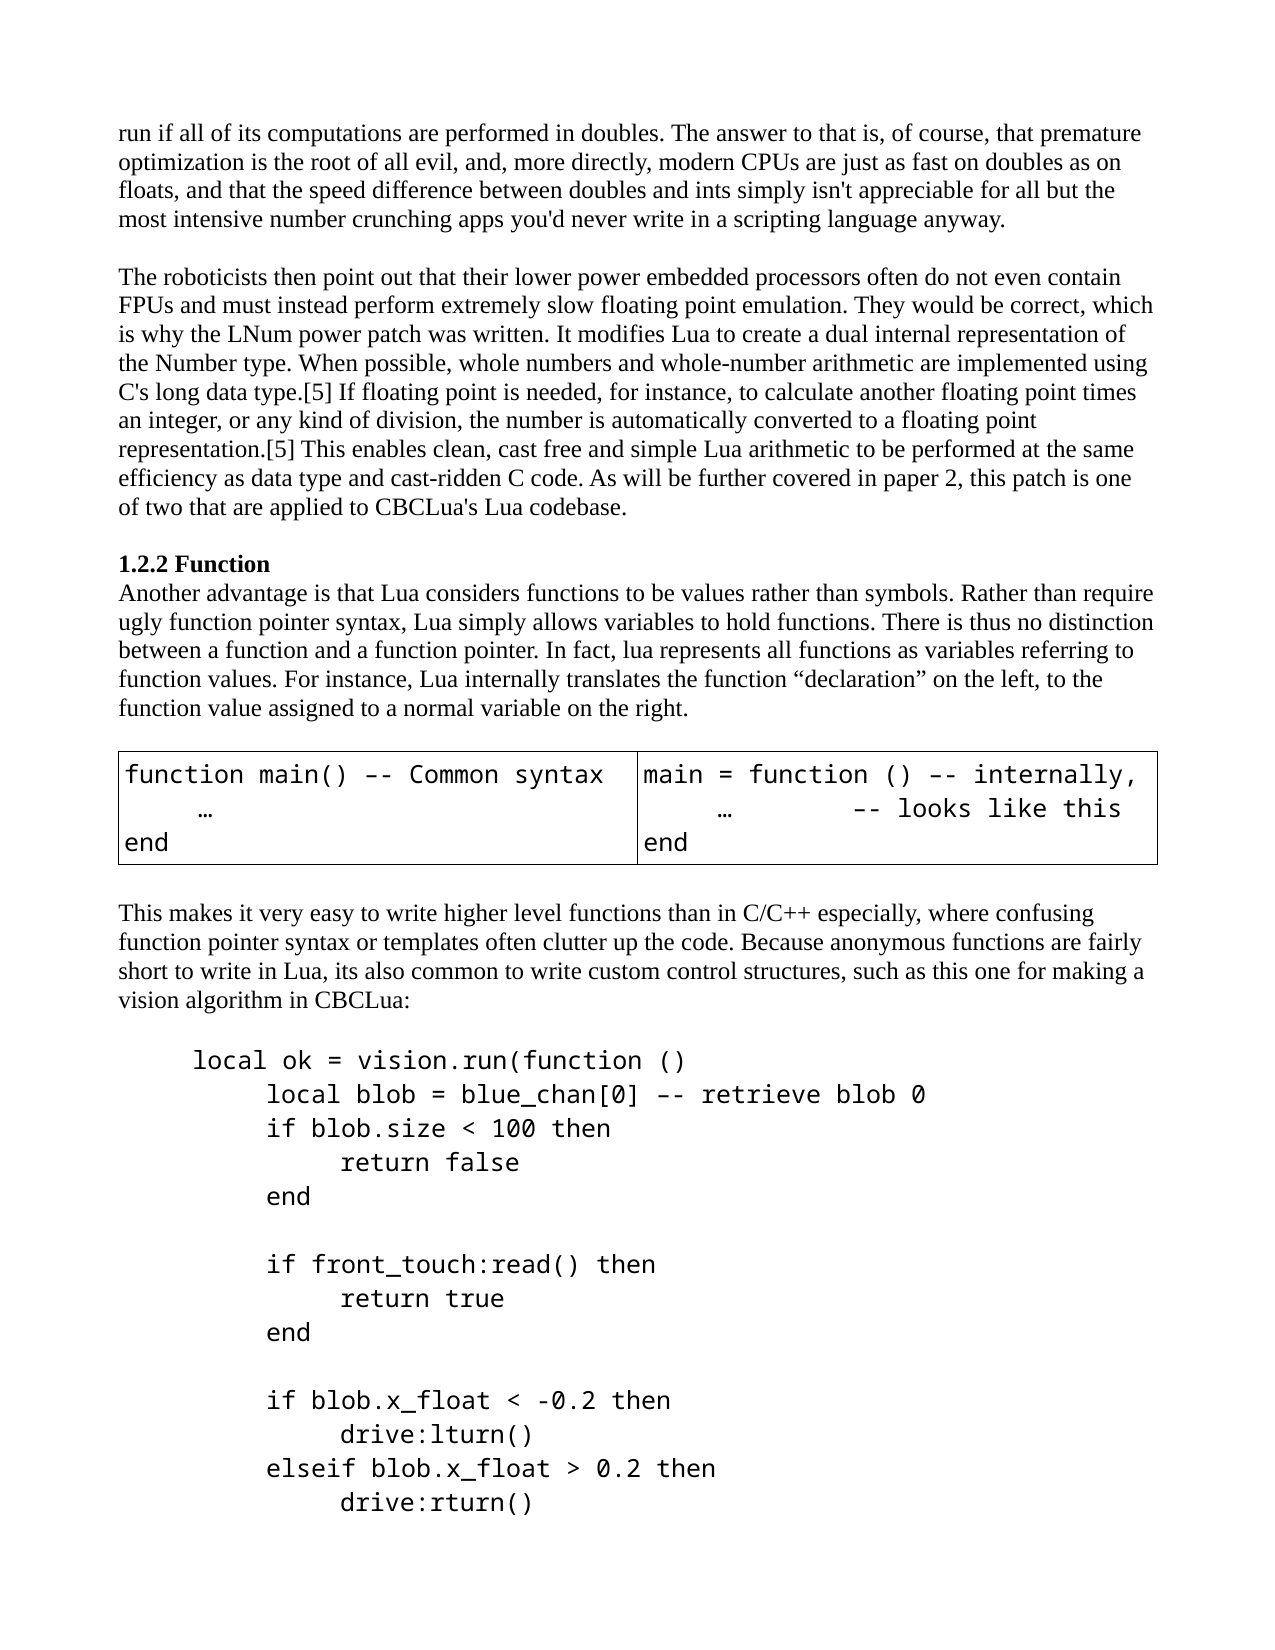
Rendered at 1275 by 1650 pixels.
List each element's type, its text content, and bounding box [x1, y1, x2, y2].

text return false [118, 1144, 1157, 1178]
text Another advantage is that Lua considers functions to be values rather than symbols. Rather than require ugly function pointer syntax, Lua simply allows variables to hold functions. There is thus no distinction between a function and a function pointer. In fact, lua represents all functions as variables referring to function values. For instance, Lua internally translates the function “declaration” on the left, to the function value assigned to a normal variable on the right. [118, 578, 1157, 722]
text if blob.size < 100 then [118, 1110, 1157, 1144]
text drive:lturn() [118, 1417, 1157, 1451]
text if blob.x_float < -0.2 then [118, 1383, 1157, 1417]
text if front_touch:read() then [118, 1247, 1157, 1281]
table_header function main() –- Common syntax … end [119, 752, 637, 864]
text 1.2.2 Function [118, 549, 1157, 578]
text elseif blob.x_float > 0.2 then [118, 1451, 1157, 1485]
text This makes it very easy to write higher level functions than in C/C++ especially, where confusing function pointer syntax or templates often clutter up the code. Because anonymous functions are fairly short to write in Lua, its also common to write custom control structures, such as this one for making a vision algorithm in CBCLua: [118, 898, 1157, 1013]
text return true [118, 1281, 1157, 1315]
table_header main = function () –- internally, … –- looks like this end [638, 752, 1157, 864]
text local blob = blue_chan[0] –- retrieve blob 0 [118, 1076, 1157, 1110]
text The roboticists then point out that their lower power embedded processors often do not even contain FPUs and must instead perform extremely slow floating point emulation. They would be correct, which is why the LNum power patch was written. It modifies Lua to create a dual internal representation of the Number type. When possible, whole numbers and whole-number arithmetic are implemented using C's long data type.[5] If floating point is needed, for instance, to calculate another floating point times an integer, or any kind of division, the number is automatically converted to a floating point representation.[5] This enables clean, cast free and simple Lua arithmetic to be performed at the same efficiency as data type and cast-ridden C code. As will be further covered in paper 2, this patch is one of two that are applied to CBCLua's Lua codebase. [118, 262, 1157, 521]
text end [118, 1315, 1157, 1349]
text drive:rturn() [118, 1485, 1157, 1519]
text local ok = vision.run(function () [118, 1042, 1157, 1076]
text end [118, 1178, 1157, 1213]
text run if all of its computations are performed in doubles. The answer to that is, of course, that premature optimization is the root of all evil, and, more directly, modern CPUs are just as fast on doubles as on floats, and that the speed difference between doubles and ints simply isn't appreciable for all but the most intensive number crunching apps you'd never write in a scripting language anyway. [118, 118, 1157, 233]
